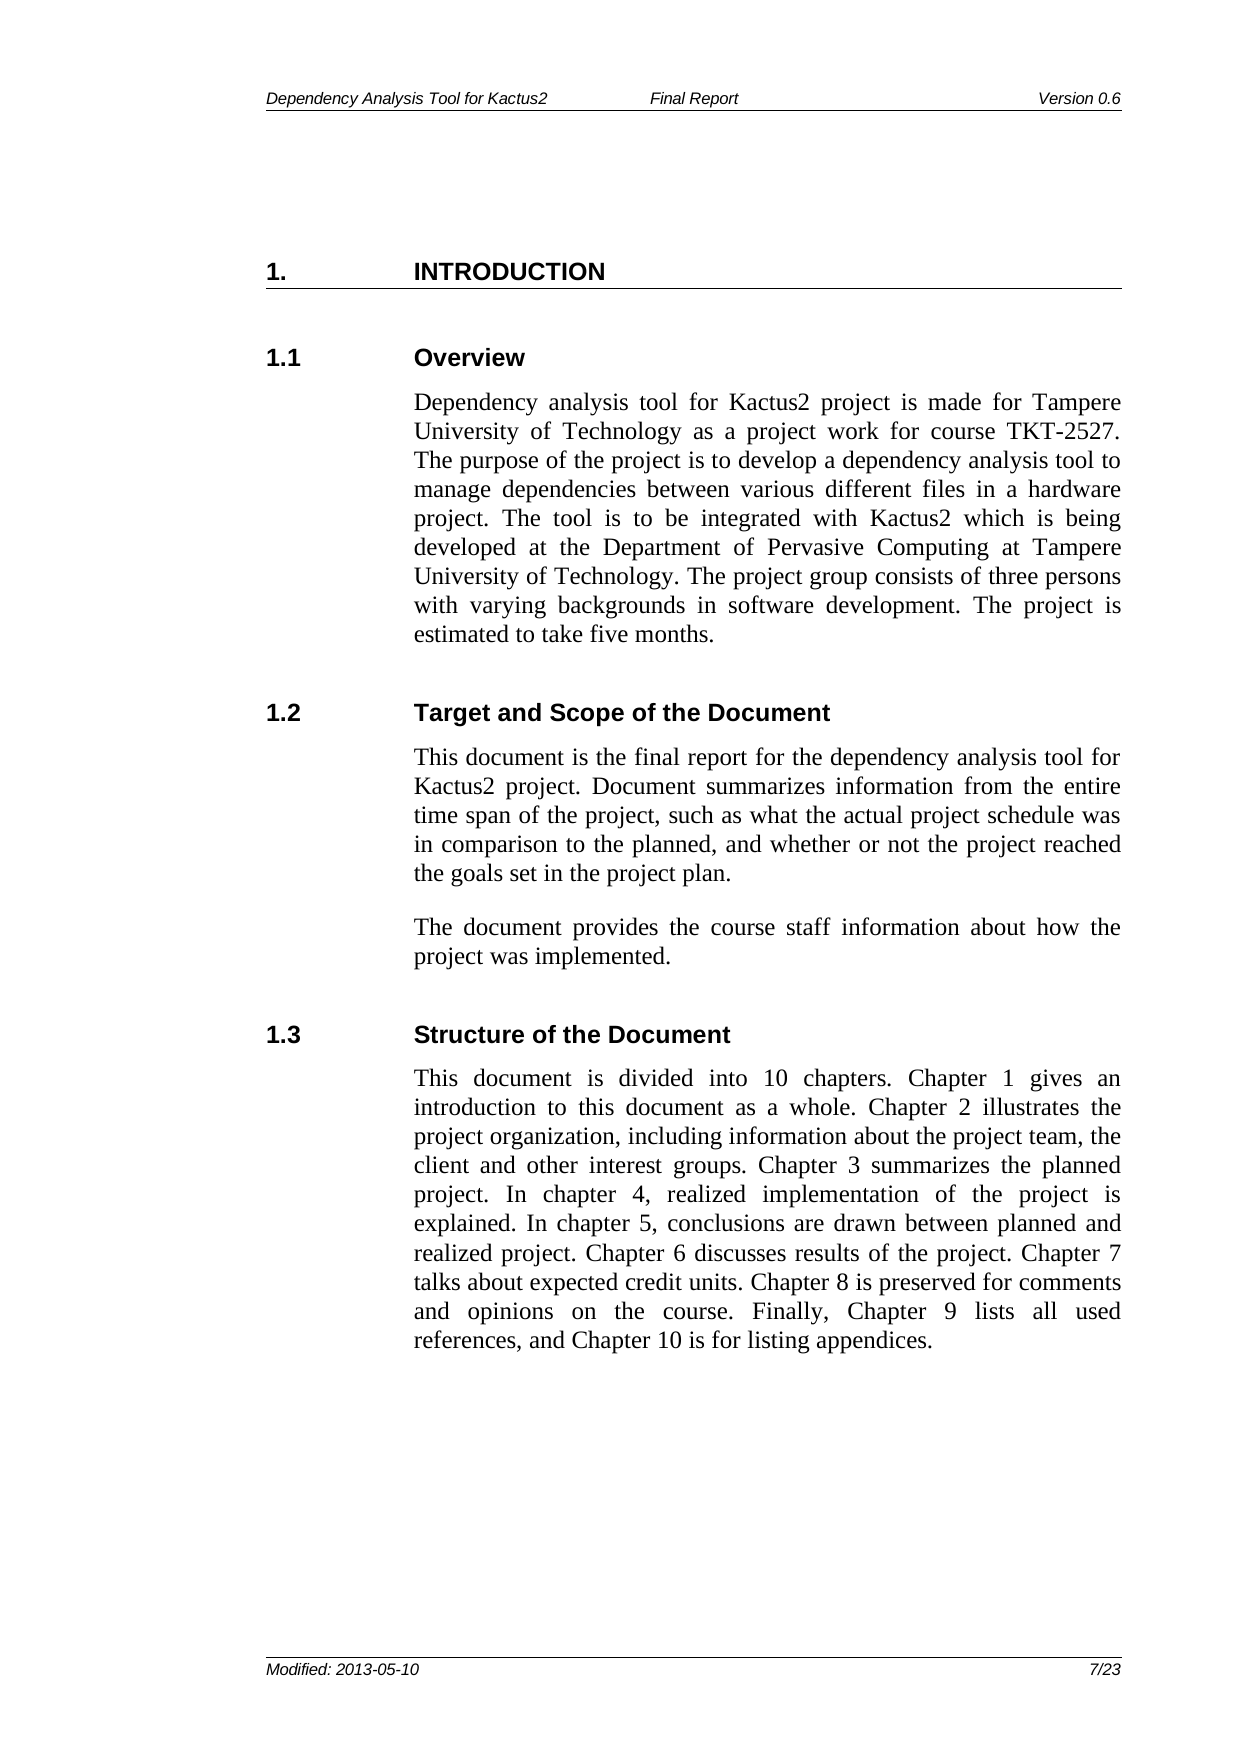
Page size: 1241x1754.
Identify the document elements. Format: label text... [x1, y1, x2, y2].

subtitle Structure of the Document [266, 1019, 1122, 1048]
text This document is the final report for the dependency analysis tool for Kactus2 project. Document summarizes information from the entire time span of the project, such as what the actual project schedule was in comparison to the planned, and whether or not the project reached the goals set in the project plan. [413, 741, 1122, 887]
subtitle Overview [266, 343, 1122, 372]
text Dependency analysis tool for Kactus2 project is made for Tampere University of Technology as a project work for course TKT-2527. The purpose of the project is to develop a dependency analysis tool to manage dependencies between various different files in a hardware project. The tool is to be integrated with Kactus2 which is being developed at the Department of Pervasive Computing at Tampere University of Technology. The project group consists of three persons with varying backgrounds in software development. The project is estimated to take five months. [413, 387, 1122, 648]
subtitle Target and Scope of the Document [266, 698, 1122, 727]
text The document provides the course staff information about how the project was implemented. [413, 912, 1122, 970]
subtitle Introduction [266, 257, 1122, 288]
text This document is divided into 10 chapters. Chapter 1 gives an introduction to this document as a whole. Chapter 2 illustrates the project organization, including information about the project team, the client and other interest groups. Chapter 3 summarizes the planned project. In chapter 4, realized implementation of the project is explained. In chapter 5, conclusions are drawn between planned and realized project. Chapter 6 discusses results of the project. Chapter 7 talks about expected credit units. Chapter 8 is preserved for comments and opinions on the course. Finally, Chapter 9 lists all used references, and Chapter 10 is for listing appendices. [413, 1063, 1122, 1354]
